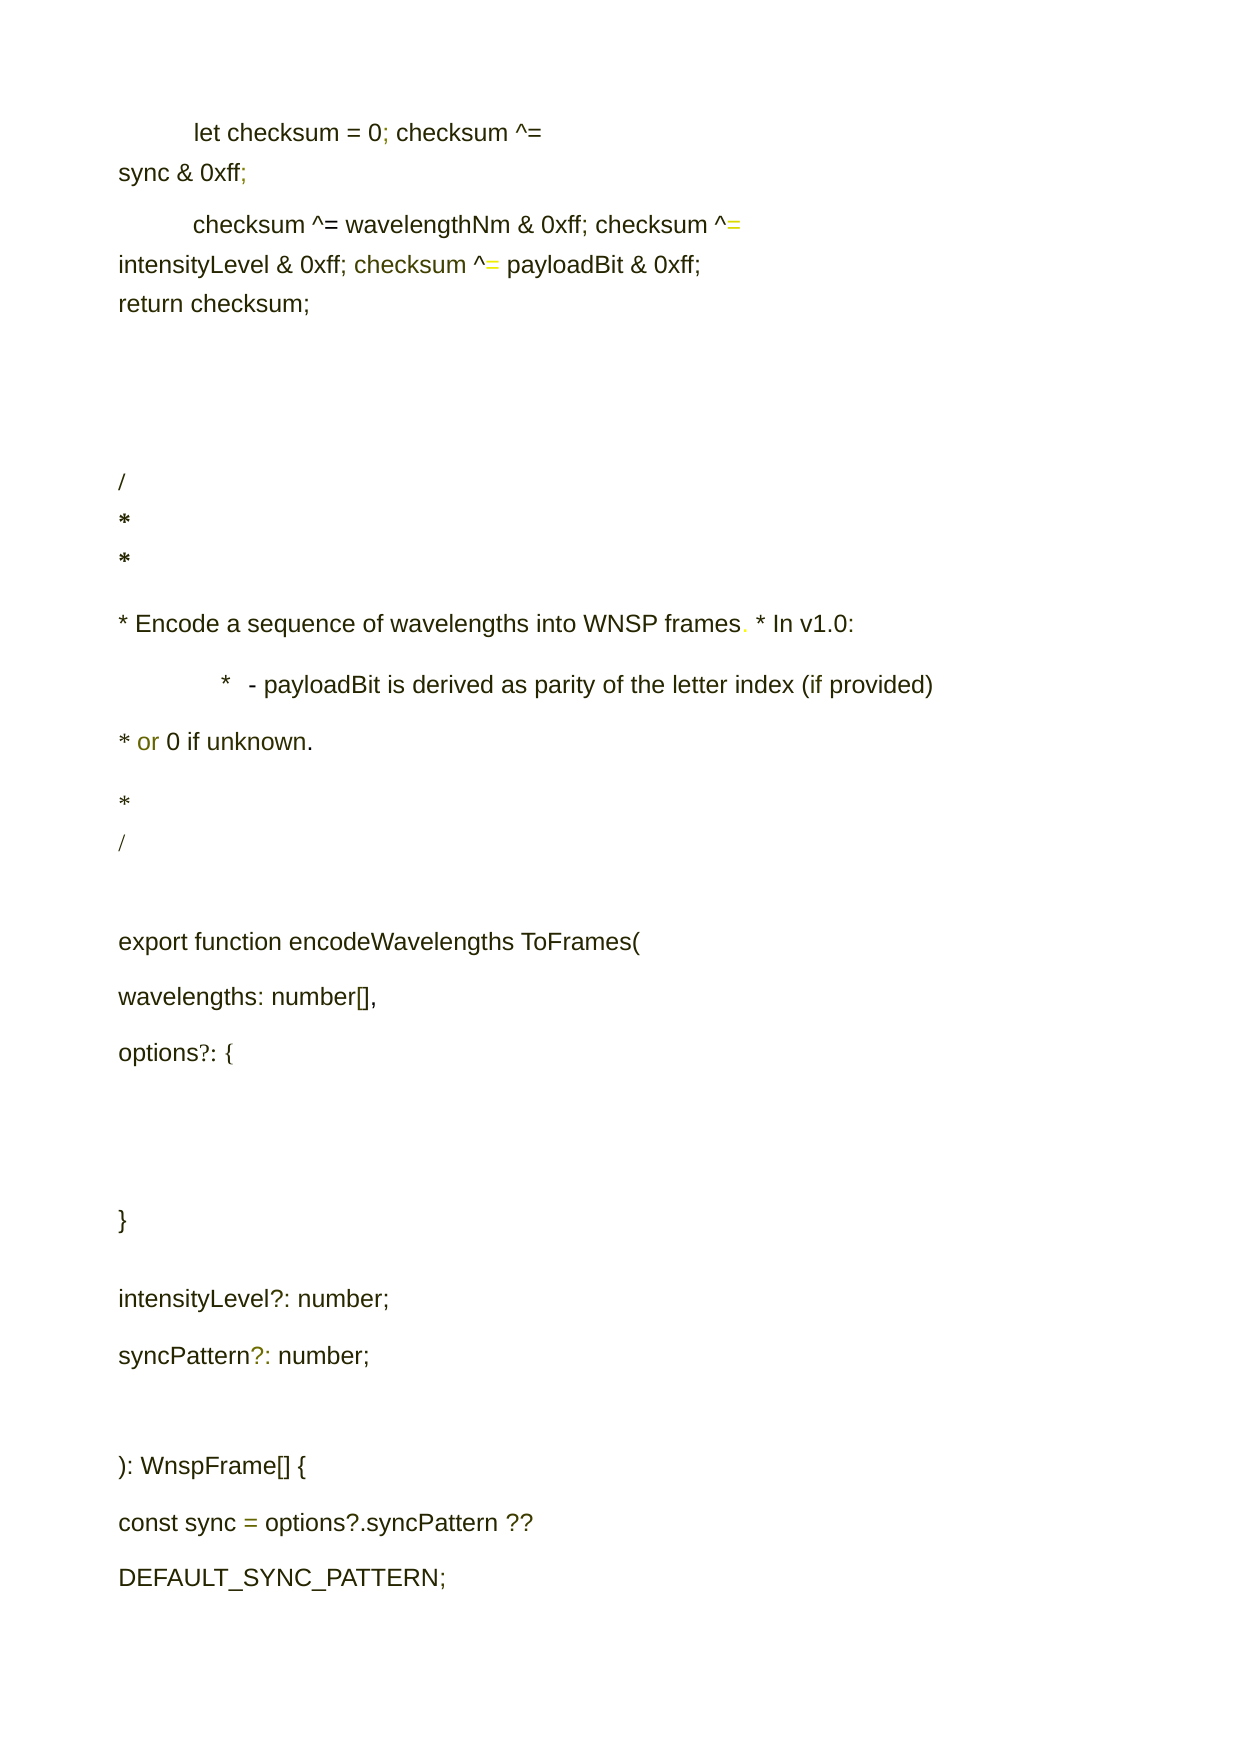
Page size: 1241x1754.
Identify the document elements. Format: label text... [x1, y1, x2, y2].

text syncPattern?: number; [118, 1341, 528, 1369]
text let checksum = 0; checksum ^= sync & 0xff; [118, 118, 564, 186]
text /** [118, 467, 132, 575]
text */ [118, 789, 124, 897]
text * or 0 if unknown. [118, 727, 429, 756]
text * - payloadBit is derived as parity of the letter index (if provided) [118, 670, 1076, 701]
text DEFAULT_SYNC_PATTERN; [118, 1563, 572, 1592]
text options?: { [118, 1038, 293, 1067]
text const sync = options?.syncPattern ?? [118, 1508, 782, 1537]
text * Encode a sequence of wavelengths into WNSP frames. * In v1.0: [118, 609, 1122, 638]
text checksum ^= wavelengthNm & 0xff; checksum ^= intensityLevel & 0xff; checksum ^= payloadBit & 0xff; return checksum; [118, 210, 754, 318]
text wavelengths: number[], [118, 982, 520, 1011]
text ): WnspFrame[] { [118, 1451, 381, 1479]
text intensityLevel?: number; [118, 1284, 562, 1313]
text export function encodeWavelengths ToFrames( [118, 926, 947, 955]
